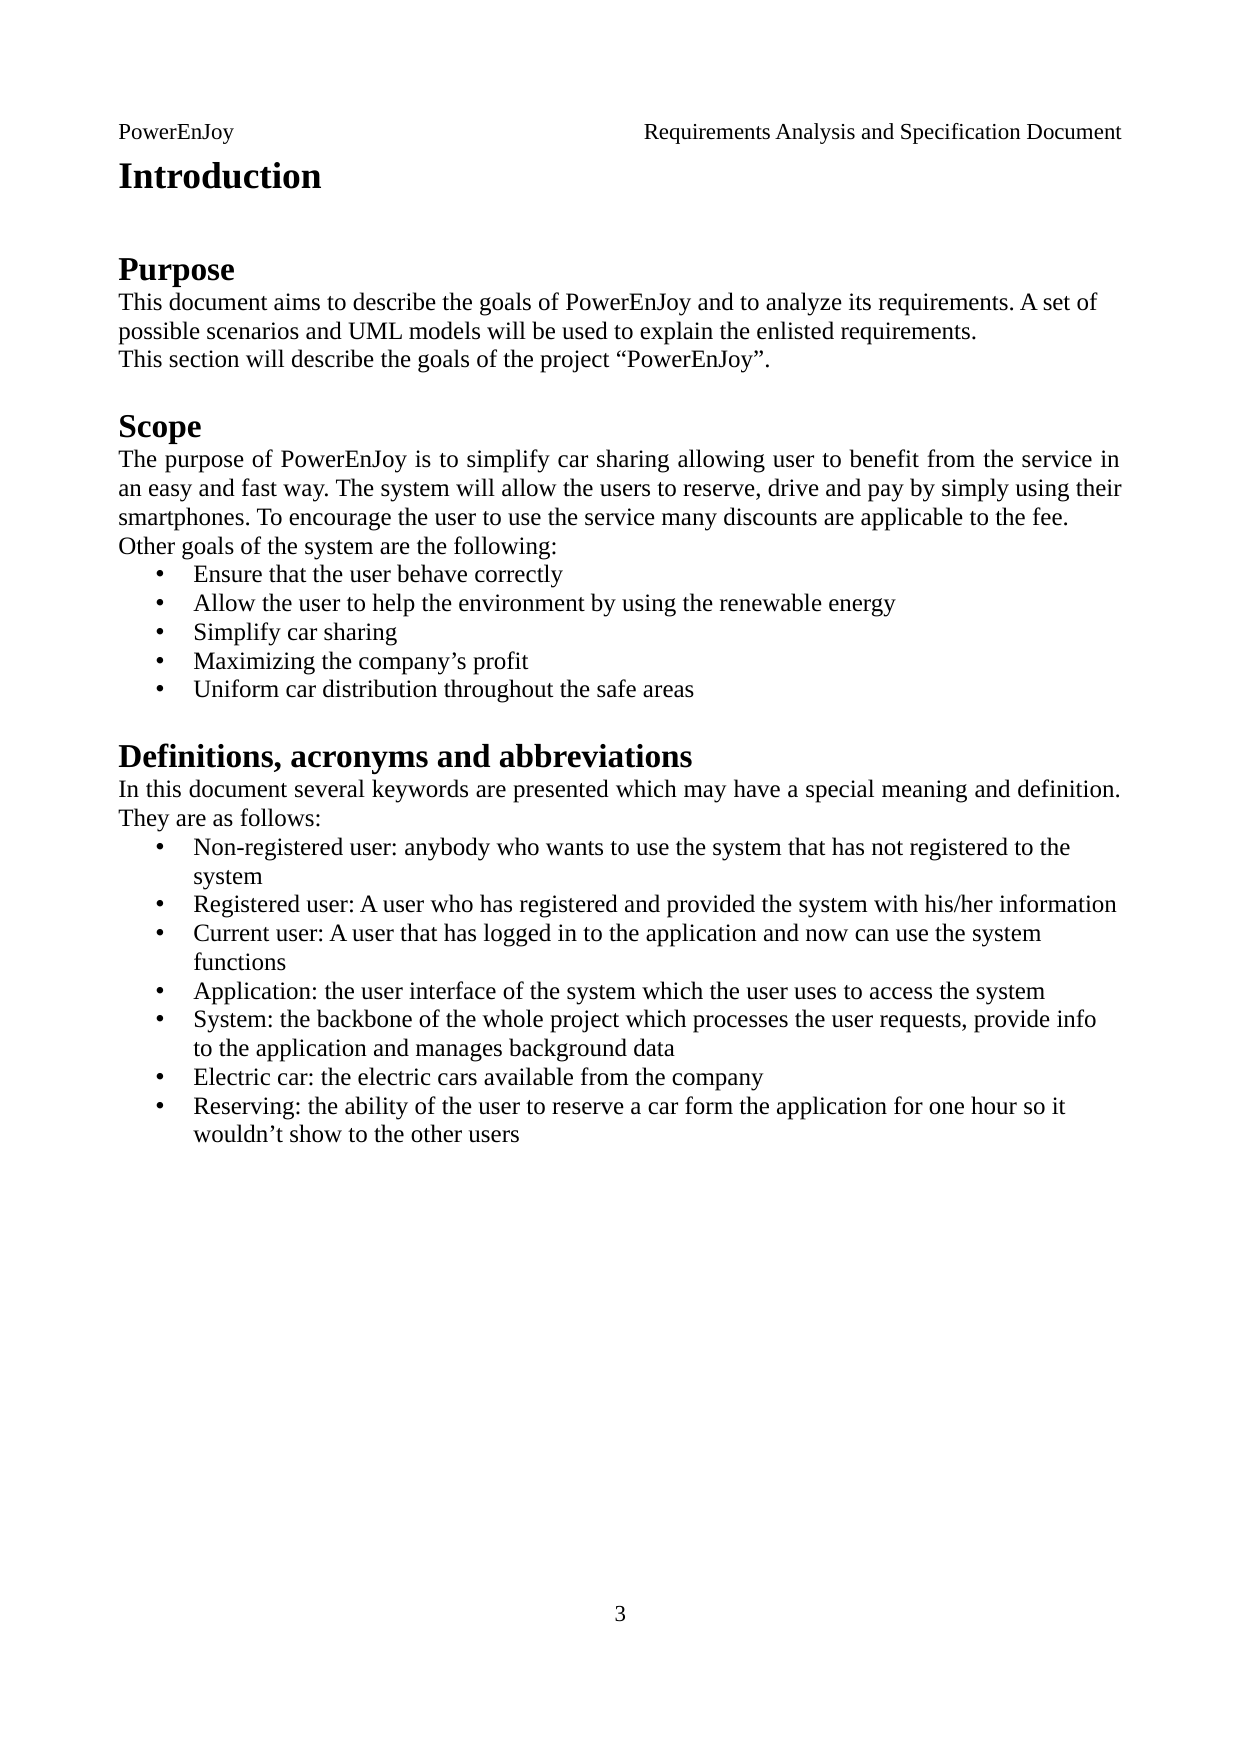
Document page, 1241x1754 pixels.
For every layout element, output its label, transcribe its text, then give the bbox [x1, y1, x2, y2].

list Ensure that the user behave correctly [156, 559, 1122, 588]
subtitle Scope [118, 406, 1122, 444]
list System: the backbone of the whole project which processes the user requests, provide info to the application and manages background data [156, 1004, 1122, 1062]
subtitle Definitions, acronyms and abbreviations [118, 736, 1122, 774]
list Registered user: A user who has registered and provided the system with his/her information [156, 889, 1122, 918]
subtitle Introduction [118, 153, 1122, 197]
list Non-registered user: anybody who wants to use the system that has not registered to the system [156, 832, 1122, 889]
list Allow the user to help the environment by using the renewable energy [156, 588, 1122, 617]
list Simplify car sharing [156, 617, 1122, 646]
text In this document several keywords are presented which may have a special meaning and definition. They are as follows: [118, 774, 1122, 832]
subtitle Purpose [118, 249, 1122, 287]
text This document aims to describe the goals of PowerEnJoy and to analyze its requirements. A set of possible scenarios and UML models will be used to explain the enlisted requirements. [118, 287, 1122, 344]
list Maximizing the company’s profit [156, 646, 1122, 674]
list Uniform car distribution throughout the safe areas [156, 674, 1122, 703]
list Application: the user interface of the system which the user uses to access the system [156, 976, 1122, 1004]
list Reserving: the ability of the user to reserve a car form the application for one hour so it wouldn’t show to the other users [156, 1091, 1122, 1148]
text Other goals of the system are the following: [118, 531, 1122, 559]
text The purpose of PowerEnJoy is to simplify car sharing allowing user to benefit from the service in an easy and fast way. The system will allow the users to reserve, drive and pay by simply using their smartphones. To encourage the user to use the service many discounts are applicable to the fee. [118, 444, 1122, 531]
text This section will describe the goals of the project “PowerEnJoy”. [118, 344, 1122, 373]
list Current user: A user that has logged in to the application and now can use the system functions [156, 918, 1122, 976]
list Electric car: the electric cars available from the company [156, 1062, 1122, 1091]
